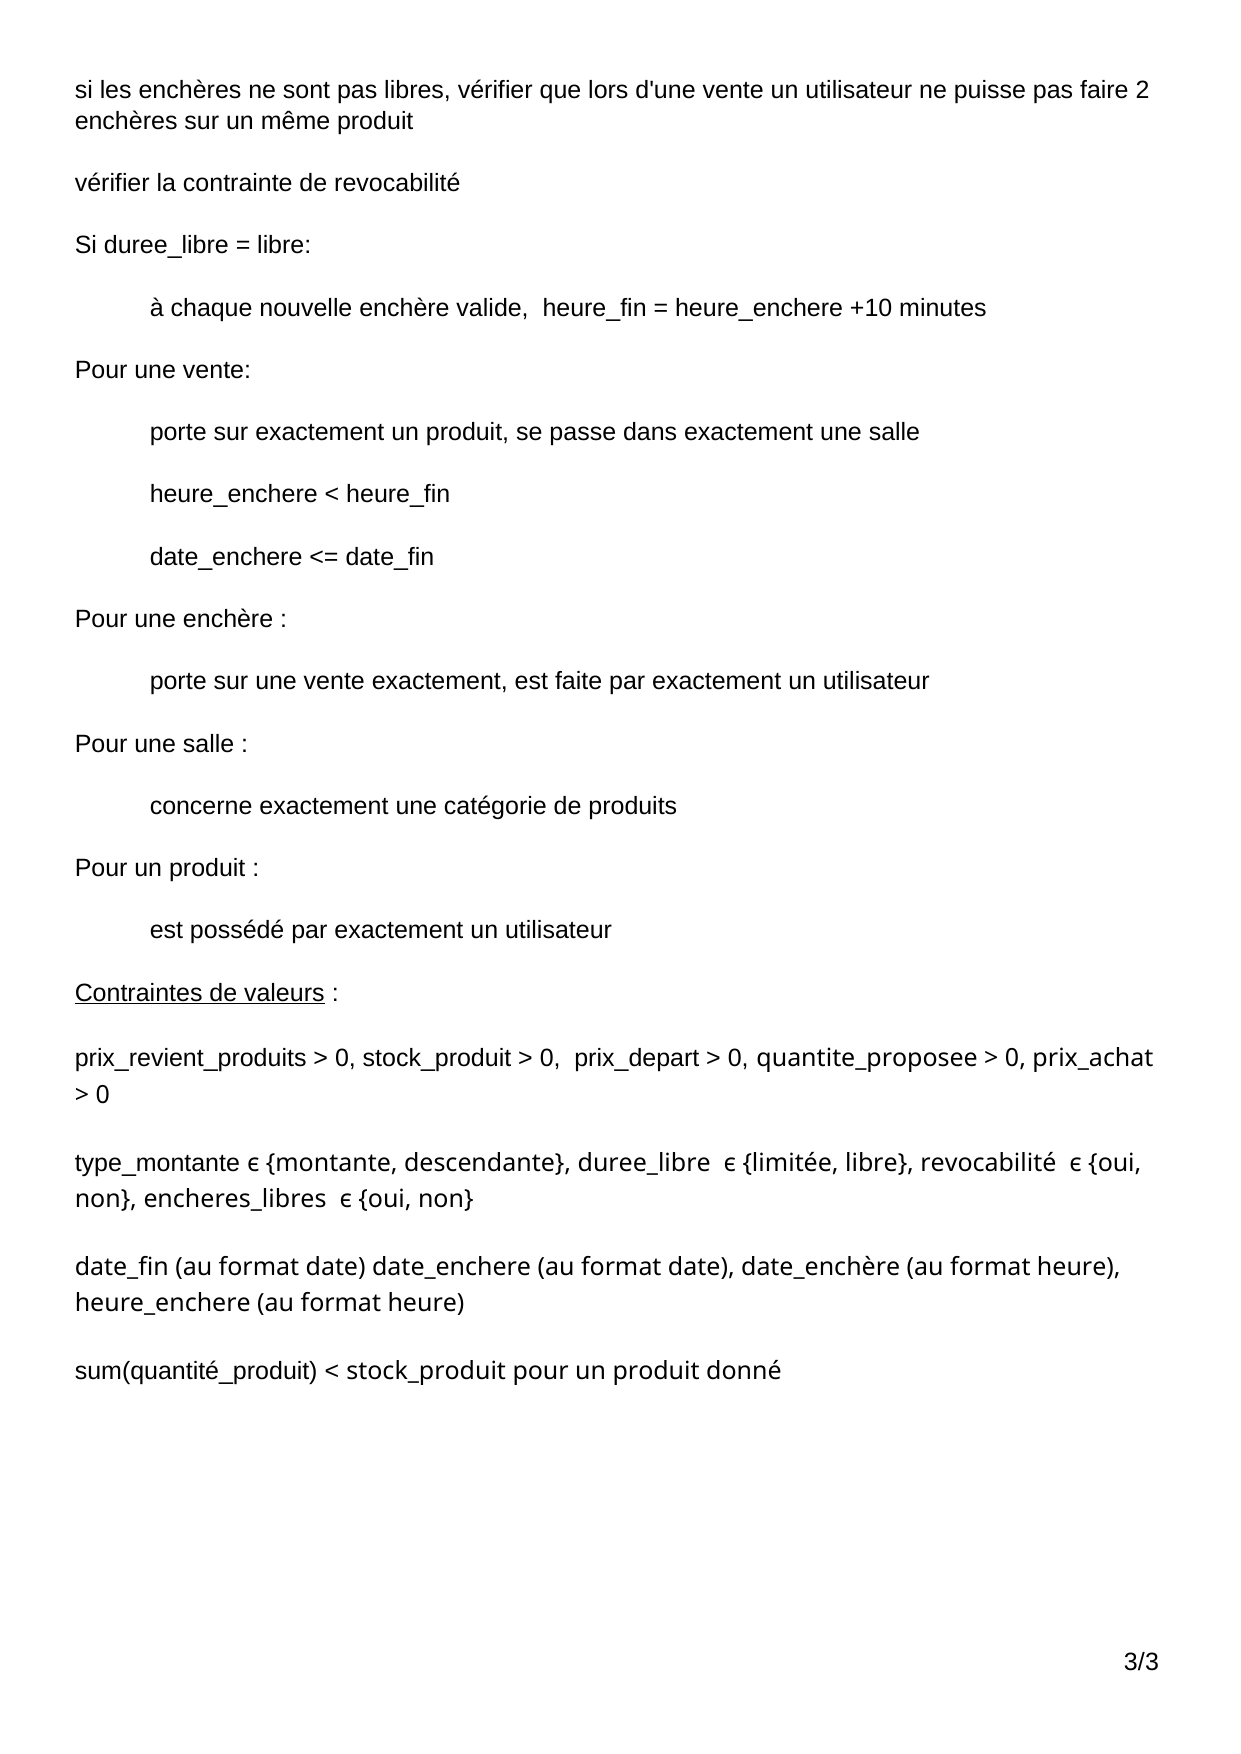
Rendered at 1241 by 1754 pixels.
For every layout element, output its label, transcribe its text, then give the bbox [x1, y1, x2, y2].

text est possédé par exactement un utilisateur [74, 916, 1167, 944]
text vérifier la contrainte de revocabilité [74, 168, 1167, 197]
text date_enchere <= date_fin [74, 542, 1167, 571]
text Pour une enchère : [74, 604, 1167, 633]
text prix_revient_produits > 0, stock_produit > 0, prix_depart > 0, quantite_proposee > 0, prix_achat > 0 [74, 1040, 1167, 1111]
text type_montante є {montante, descendante}, duree_libre є {limitée, libre}, revocabilité є {oui, non}, encheres_libres є {oui, non} [74, 1144, 1167, 1215]
text Contraintes de valeurs : [74, 978, 1167, 1007]
text si les enchères ne sont pas libres, vérifier que lors d'une vente un utilisateur ne puisse pas faire 2 enchères sur un même produit [74, 75, 1167, 134]
text date_fin (au format date) date_enchere (au format date), date_enchère (au format heure), heure_enchere (au format heure) [74, 1249, 1167, 1319]
text sum(quantité_produit) < stock_produit pour un produit donné [74, 1353, 1167, 1387]
text porte sur une vente exactement, est faite par exactement un utilisateur [74, 666, 1167, 695]
text Pour un produit : [74, 853, 1167, 882]
text Si duree_libre = libre: [74, 230, 1167, 259]
text à chaque nouvelle enchère valide, heure_fin = heure_enchere +10 minutes [74, 293, 1167, 321]
text heure_enchere < heure_fin [74, 479, 1167, 508]
text Pour une vente: [74, 355, 1167, 384]
text concerne exactement une catégorie de produits [74, 791, 1167, 820]
text porte sur exactement un produit, se passe dans exactement une salle [74, 417, 1167, 446]
text Pour une salle : [74, 729, 1167, 757]
